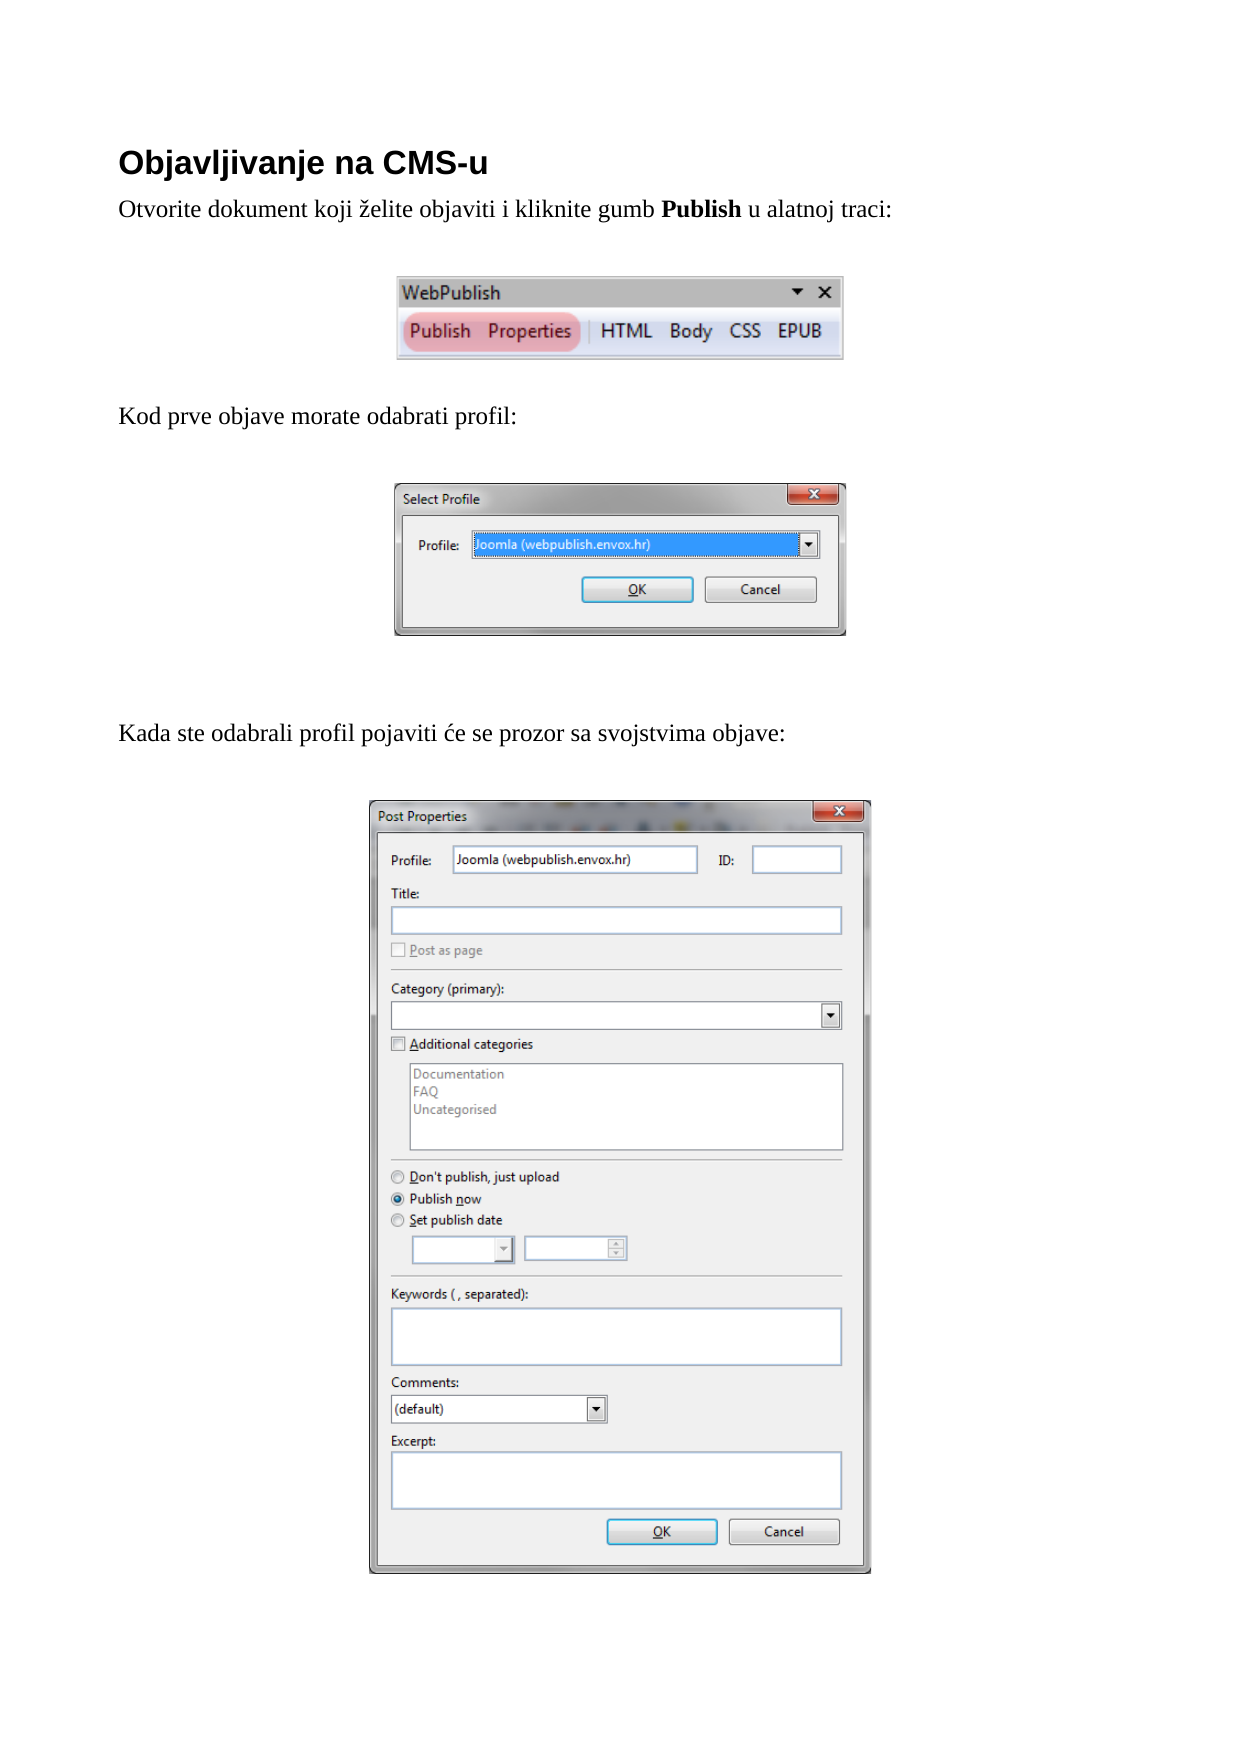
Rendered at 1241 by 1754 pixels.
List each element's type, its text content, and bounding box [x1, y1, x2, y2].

picture [369, 800, 872, 1574]
text Otvorite dokument koji želite objaviti i kliknite gumb Publish u alatnoj traci: [118, 194, 1122, 223]
text Kada ste odabrali profil pojaviti će se prozor sa svojstvima objave: [118, 718, 1122, 746]
subtitle Objavljivanje na CMS-u [118, 143, 1122, 182]
picture [394, 483, 847, 636]
text Kod prve objave morate odabrati profil: [118, 401, 1122, 429]
picture [396, 276, 844, 360]
